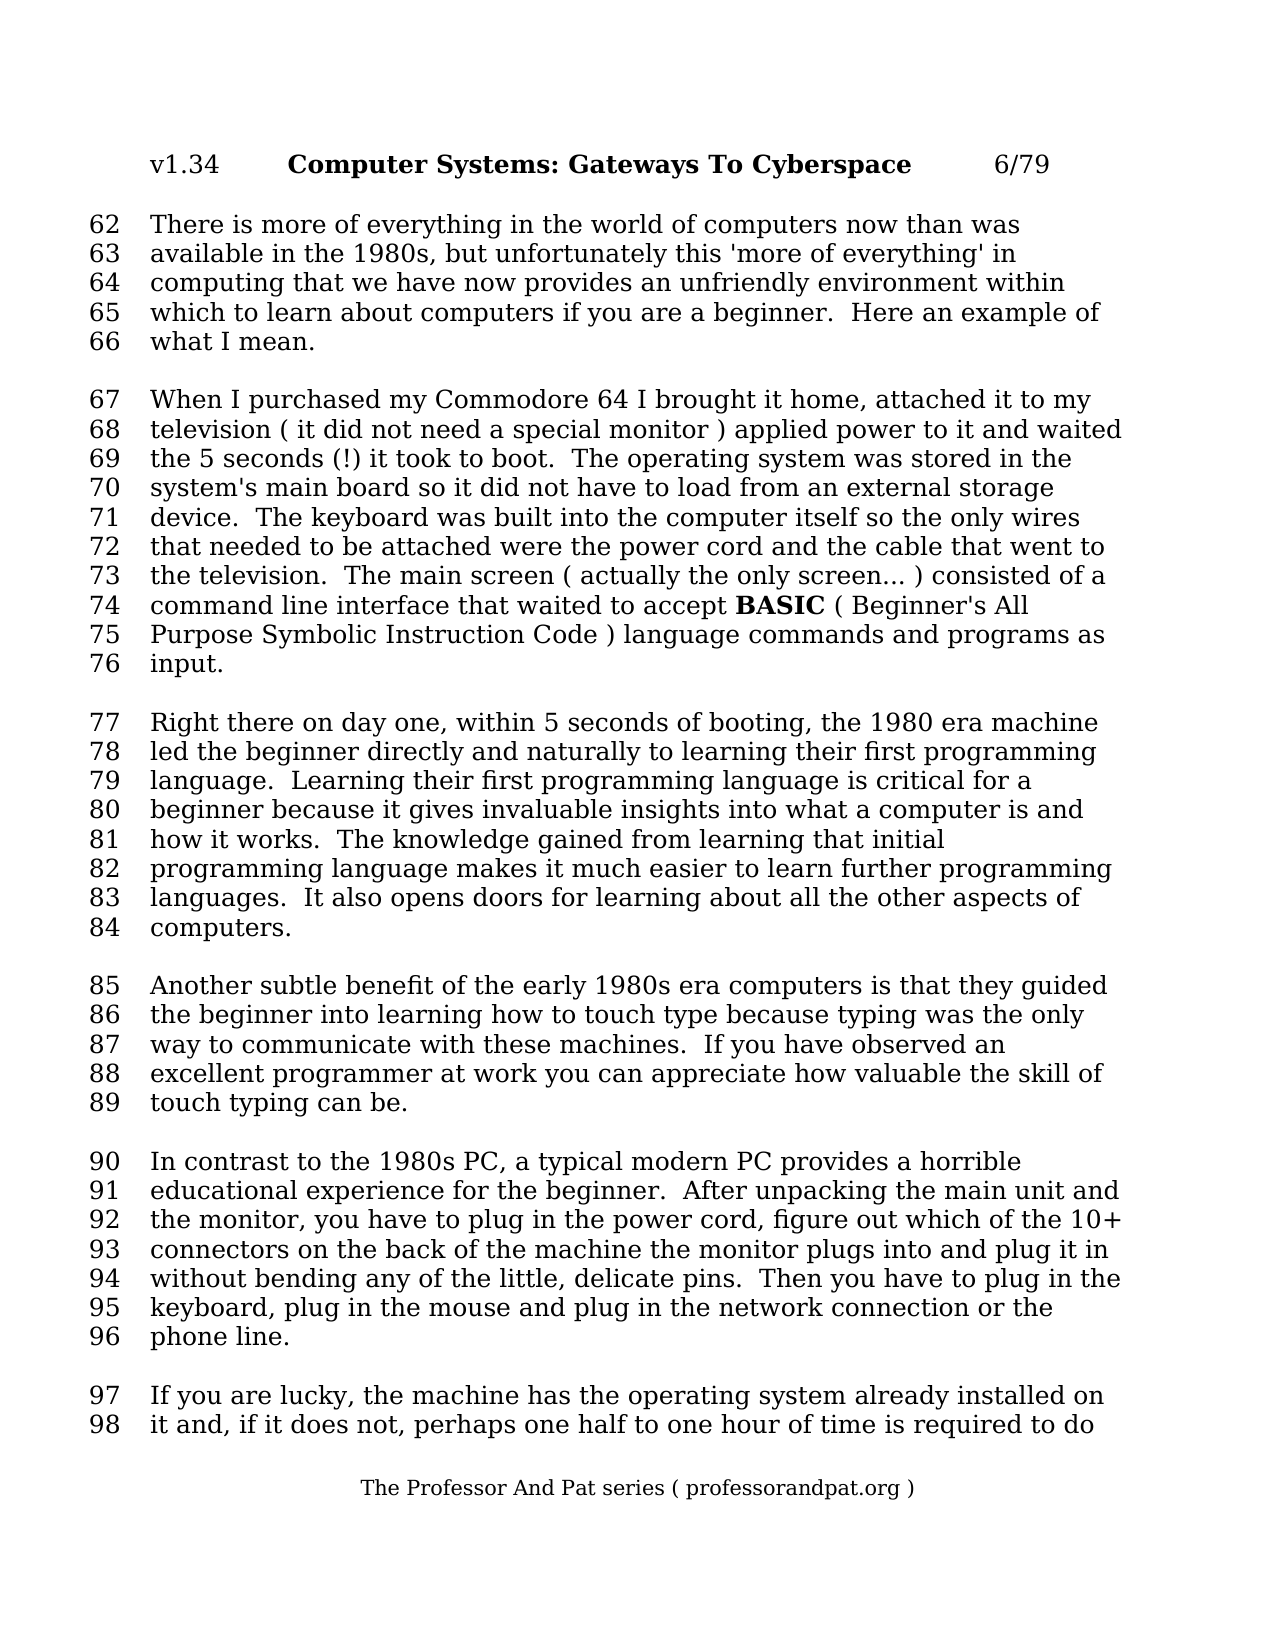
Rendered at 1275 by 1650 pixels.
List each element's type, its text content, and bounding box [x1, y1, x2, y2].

text There is more of everything in the world of computers now than was available in the 1980s, but unfortunately this 'more of everything' in computing that we have now provides an unfriendly environment within which to learn about computers if you are a beginner. Here an example of what I mean. [150, 210, 1125, 356]
text Right there on day one, within 5 seconds of booting, the 1980 era machine led the beginner directly and naturally to learning their first programming language. Learning their first programming language is critical for a beginner because it gives invaluable insights into what a computer is and how it works. The knowledge gained from learning that initial programming language makes it much easier to learn further programming languages. It also opens doors for learning about all the other aspects of computers. [150, 708, 1125, 942]
text Another subtle benefit of the early 1980s era computers is that they guided the beginner into learning how to touch type because typing was the only way to communicate with these machines. If you have observed an excellent programmer at work you can appreciate how valuable the skill of touch typing can be. [150, 971, 1125, 1118]
text In contrast to the 1980s PC, a typical modern PC provides a horrible educational experience for the beginner. After unpacking the main unit and the monitor, you have to plug in the power cord, figure out which of the 10+ connectors on the back of the machine the monitor plugs into and plug it in without bending any of the little, delicate pins. Then you have to plug in the keyboard, plug in the mouse and plug in the network connection or the phone line. [150, 1147, 1125, 1352]
text When I purchased my Commodore 64 I brought it home, attached it to my television ( it did not need a special monitor ) applied power to it and waited the 5 seconds (!) it took to boot. The operating system was stored in the system's main board so it did not have to load from an external storage device. The keyboard was built into the computer itself so the only wires that needed to be attached were the power cord and the cable that went to the television. The main screen ( actually the only screen... ) consisted of a command line interface that waited to accept BASIC ( Beginner's All Purpose Symbolic Instruction Code ) language commands and programs as input. [150, 386, 1125, 679]
text If you are lucky, the machine has the operating system already installed on it and, if it does not, perhaps one half to one hour of time is required to do [150, 1381, 1125, 1440]
